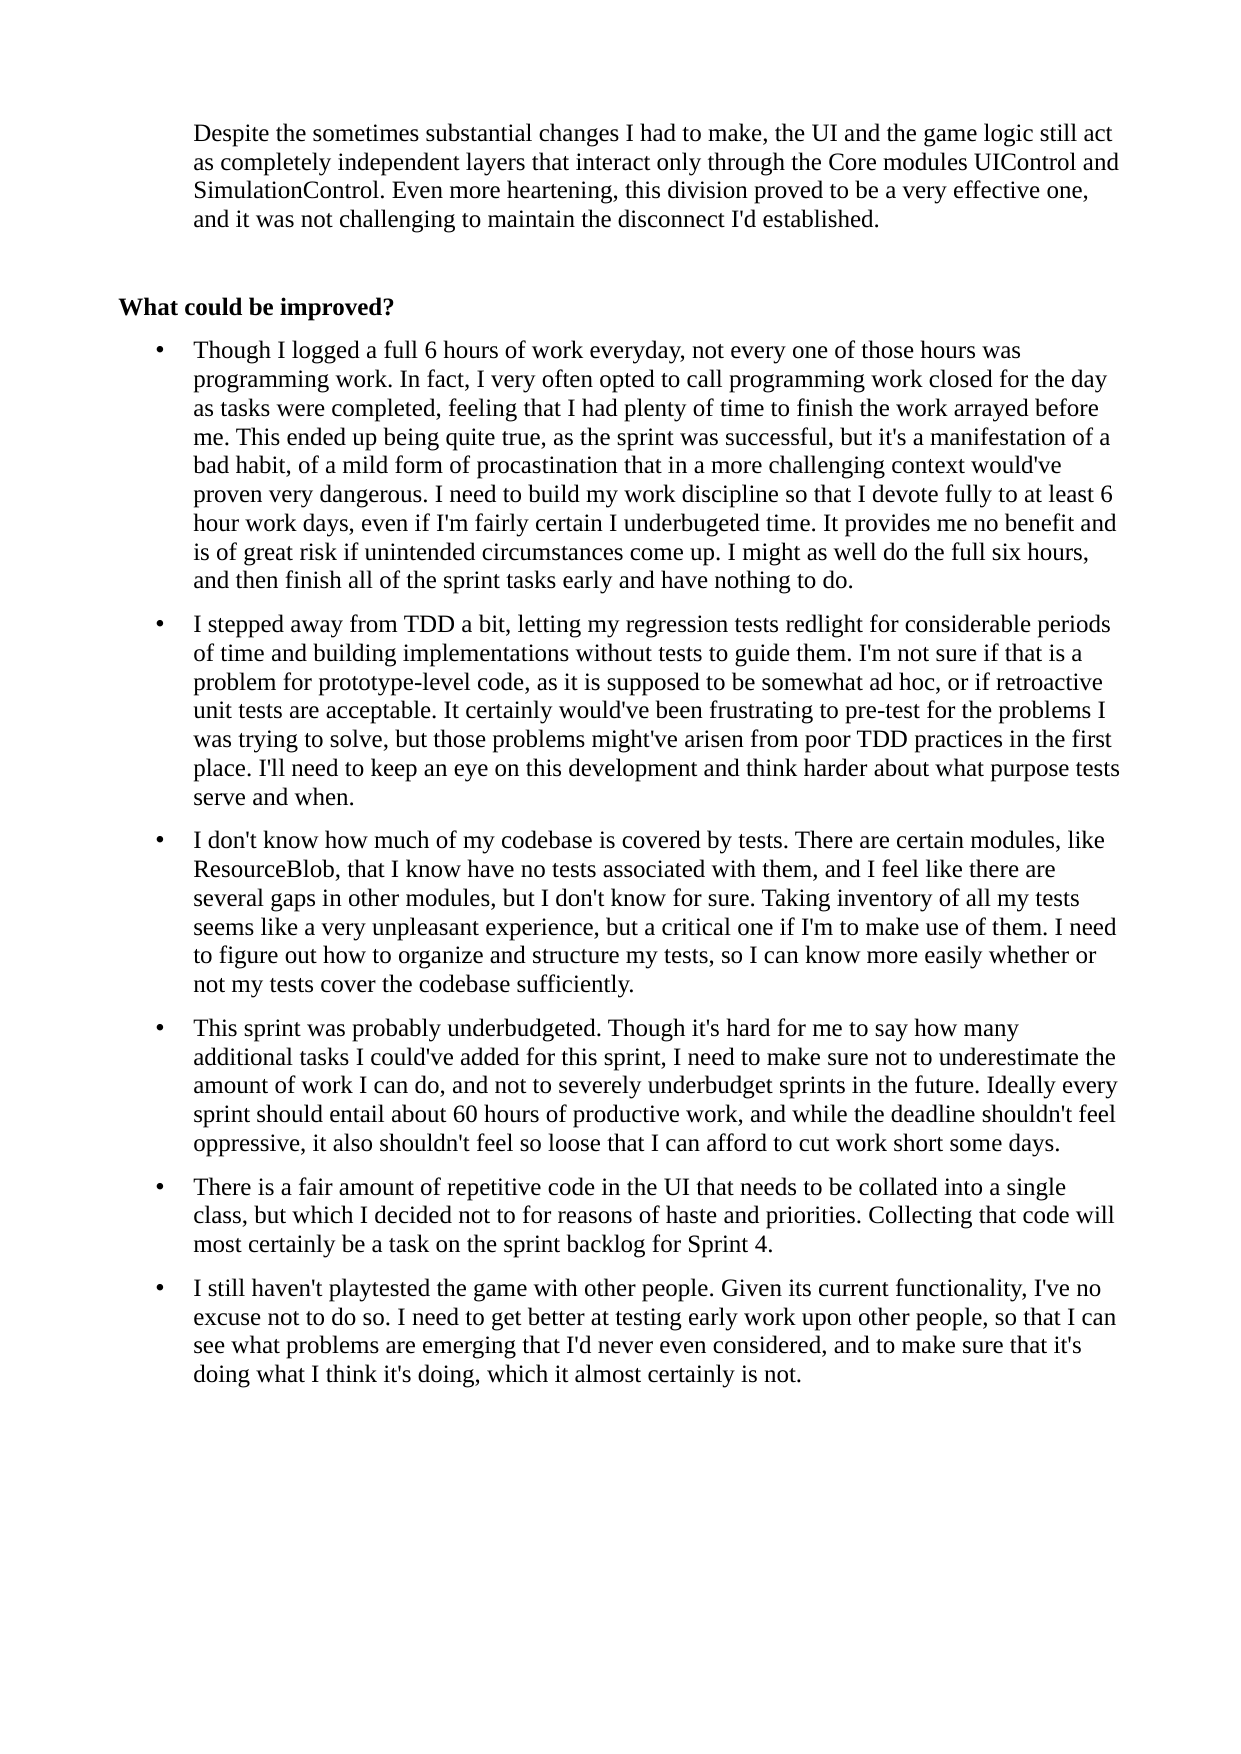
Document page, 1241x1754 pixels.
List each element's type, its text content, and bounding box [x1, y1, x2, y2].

list I stepped away from TDD a bit, letting my regression tests redlight for considerable periods of time and building implementations without tests to guide them. I'm not sure if that is a problem for prototype-level code, as it is supposed to be somewhat ad hoc, or if retroactive unit tests are acceptable. It certainly would've been frustrating to pre-test for the problems I was trying to solve, but those problems might've arisen from poor TDD practices in the first place. I'll need to keep an eye on this development and think harder about what purpose tests serve and when. [156, 609, 1122, 811]
list I still haven't playtested the game with other people. Given its current functionality, I've no excuse not to do so. I need to get better at testing early work upon other people, so that I can see what problems are emerging that I'd never even considered, and to make sure that it's doing what I think it's doing, which it almost certainly is not. [156, 1273, 1122, 1388]
list Though I logged a full 6 hours of work everyday, not every one of those hours was programming work. In fact, I very often opted to call programming work closed for the day as tasks were completed, feeling that I had plenty of time to finish the work arrayed before me. This ended up being quite true, as the sprint was successful, but it's a manifestation of a bad habit, of a mild form of procastination that in a more challenging context would've proven very dangerous. I need to build my work discipline so that I devote fully to at least 6 hour work days, even if I'm fairly certain I underbugeted time. It provides me no benefit and is of great risk if unintended circumstances come up. I might as well do the full six hours, and then finish all of the sprint tasks early and have nothing to do. [156, 336, 1122, 594]
list There is a fair amount of repetitive code in the UI that needs to be collated into a single class, but which I decided not to for reasons of haste and priorities. Collecting that code will most certainly be a task on the sprint backlog for Sprint 4. [156, 1172, 1122, 1258]
list This sprint was probably underbudgeted. Though it's hard for me to say how many additional tasks I could've added for this sprint, I need to make sure not to underestimate the amount of work I can do, and not to severely underbudget sprints in the future. Ideally every sprint should entail about 60 hours of productive work, and while the deadline shouldn't feel oppressive, it also shouldn't feel so loose that I can afford to cut work short some days. [156, 1013, 1122, 1157]
list Despite the sometimes substantial changes I had to make, the UI and the game logic still act as completely independent layers that interact only through the Core modules UIControl and SimulationControl. Even more heartening, this division proved to be a very effective one, and it was not challenging to maintain the disconnect I'd established. [156, 118, 1122, 233]
text What could be improved? [118, 292, 1122, 321]
list I don't know how much of my codebase is covered by tests. There are certain modules, like ResourceBlob, that I know have no tests associated with them, and I feel like there are several gaps in other modules, but I don't know for sure. Taking inventory of all my tests seems like a very unpleasant experience, but a critical one if I'm to make use of them. I need to figure out how to organize and structure my tests, so I can know more easily whether or not my tests cover the codebase sufficiently. [156, 826, 1122, 998]
